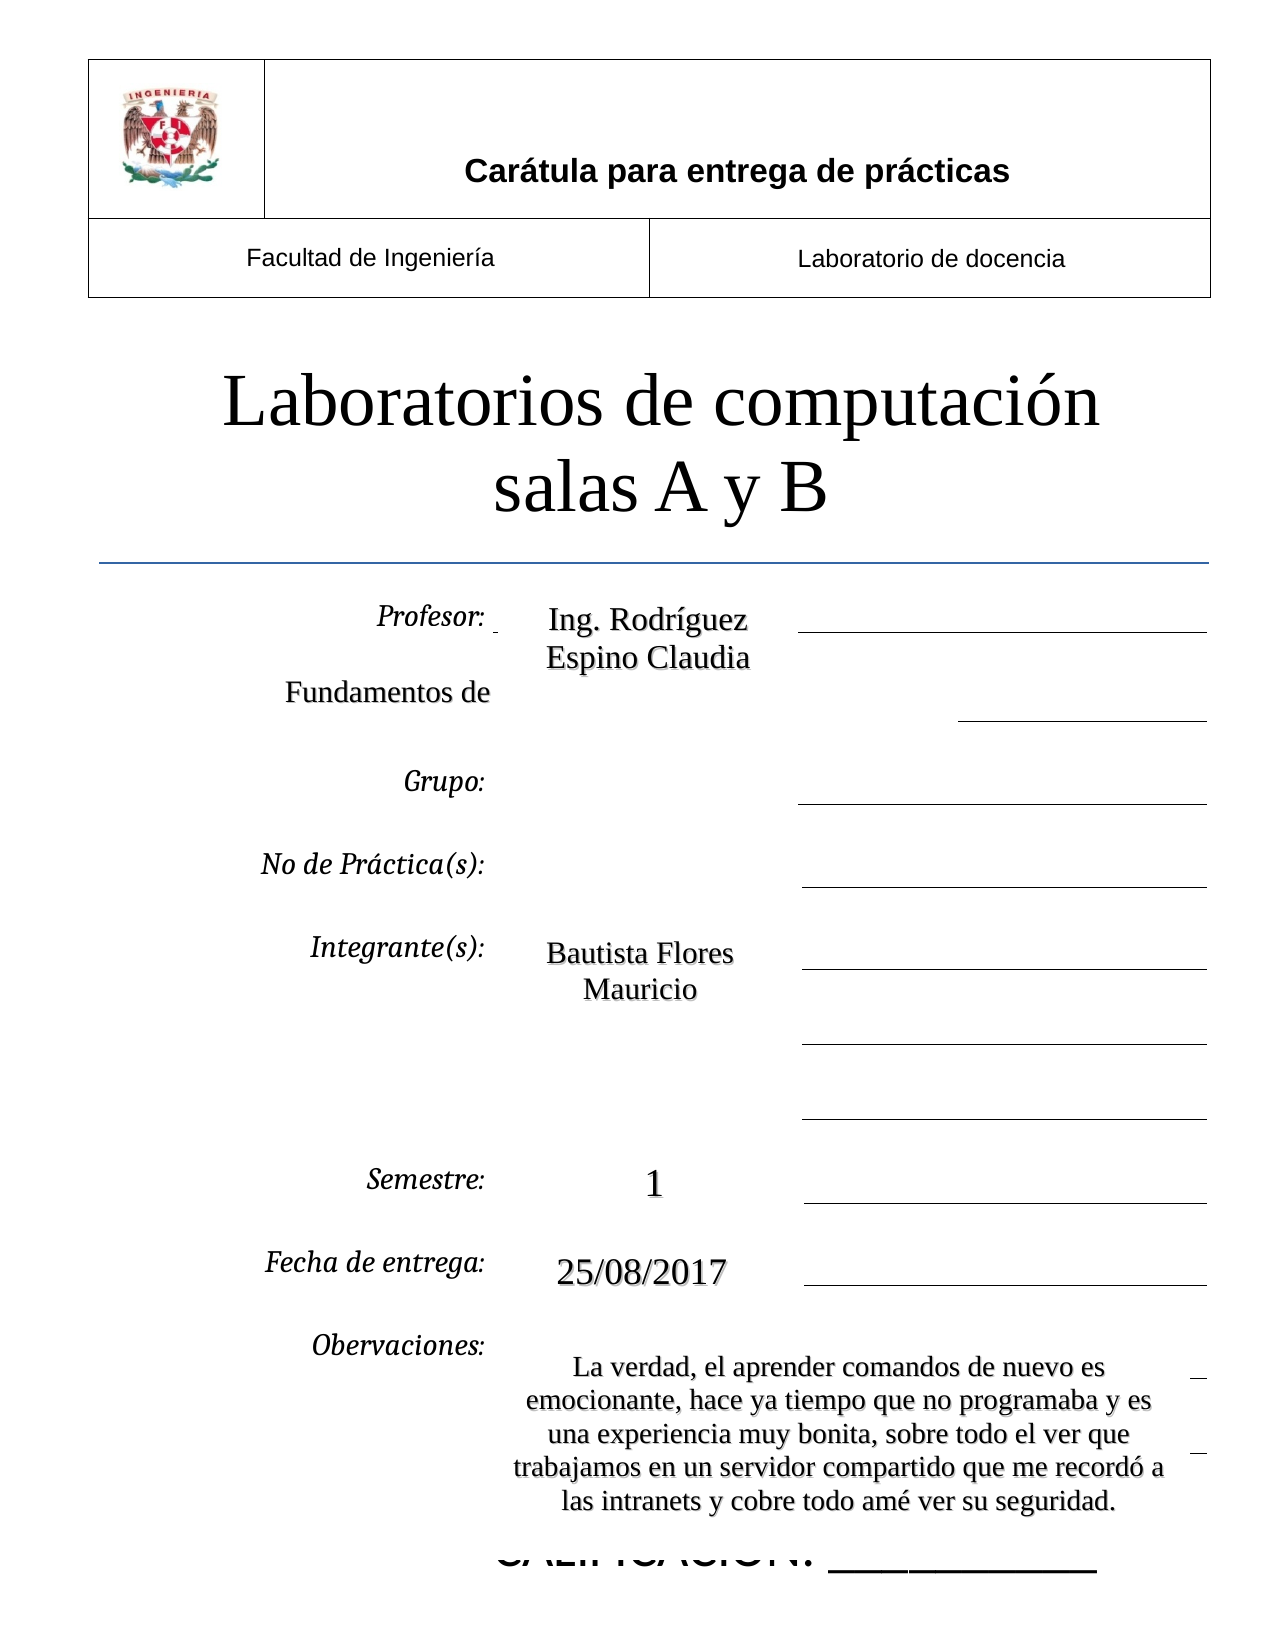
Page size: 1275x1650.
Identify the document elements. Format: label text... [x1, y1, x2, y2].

table_cell Fecha de entrega: [118, 1203, 493, 1285]
table_cell [488, 1286, 1207, 1560]
table_cell [798, 722, 1207, 804]
table_cell Asignatura: [118, 631, 493, 665]
table_cell [802, 970, 1207, 1044]
table_cell Facultad de Ingeniería [89, 219, 649, 297]
table_cell Grupo: [118, 722, 493, 804]
table_cell No de Práctica(s): [118, 804, 485, 887]
table_cell [503, 805, 1207, 1139]
table_header [118, 556, 493, 562]
table_cell [118, 1378, 488, 1453]
table_cell [798, 633, 1207, 722]
table_cell [0, 633, 498, 722]
table_header Profesor: [118, 564, 493, 631]
table_cell [504, 1120, 1207, 1341]
table_cell [118, 969, 485, 1044]
table_header [493, 556, 1207, 562]
table_cell [1190, 1379, 1207, 1453]
table_cell [492, 1227, 792, 1341]
table_cell [802, 1045, 1207, 1119]
table_header [493, 564, 1207, 892]
table_cell [804, 1204, 1207, 1285]
table_cell Integrante(s): [118, 887, 485, 969]
table_header [89, 60, 264, 217]
text CALIFICACIÓN: __________ [118, 1513, 1205, 1579]
table_cell [802, 888, 1207, 969]
table_cell [118, 1044, 490, 1119]
text salas A y B [118, 441, 1205, 528]
table_cell Obervaciones: [118, 1285, 492, 1378]
table_cell Laboratorio de docencia [650, 219, 1210, 297]
table_cell Semestre: [118, 1119, 490, 1202]
table_cell [485, 722, 503, 1057]
table_header Carátula para entrega de prácticas [265, 60, 1210, 217]
table_cell [490, 927, 790, 1227]
text Laboratorios de computación [118, 355, 1205, 441]
